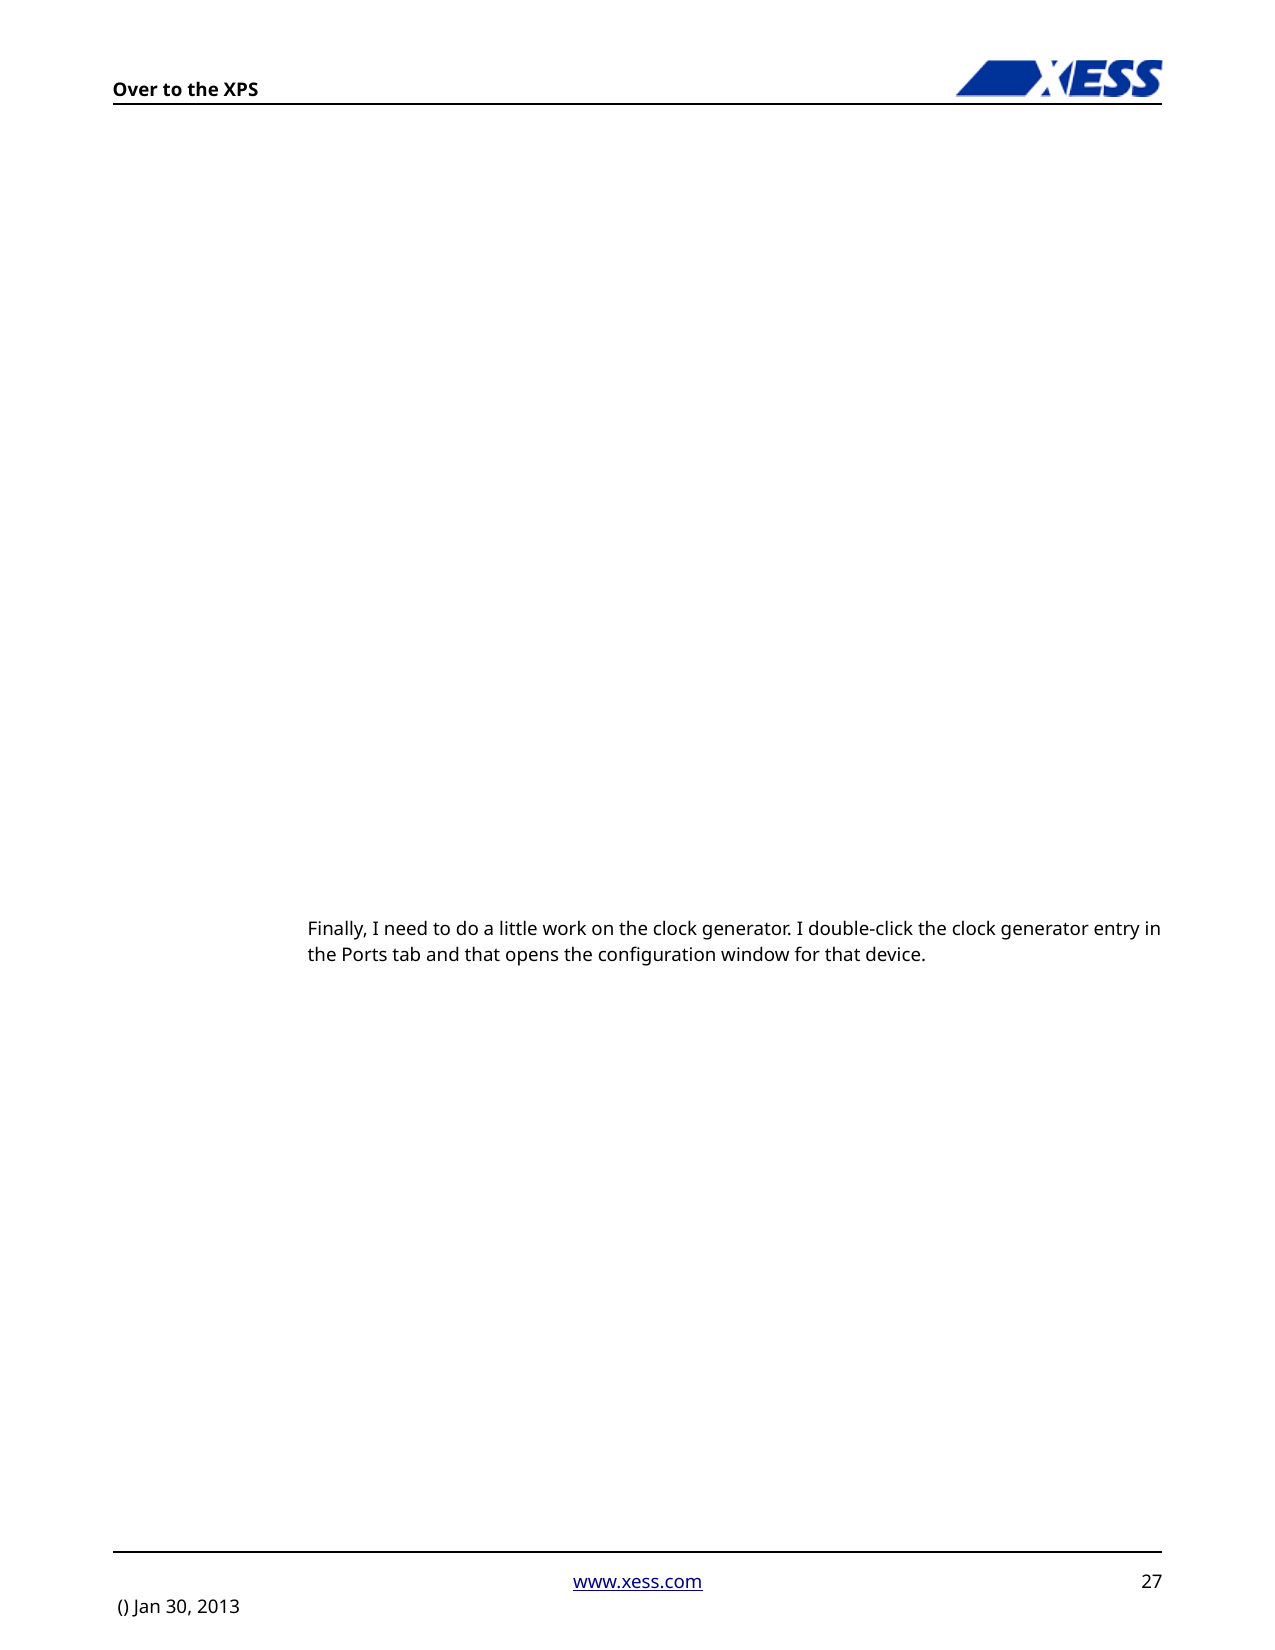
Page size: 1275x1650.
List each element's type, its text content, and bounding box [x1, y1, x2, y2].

text Finally, I need to do a little work on the clock generator. I double-click the clock generator entry in the Ports tab and that opens the configuration window for that device. [307, 916, 1162, 967]
picture [955, 60, 1163, 97]
